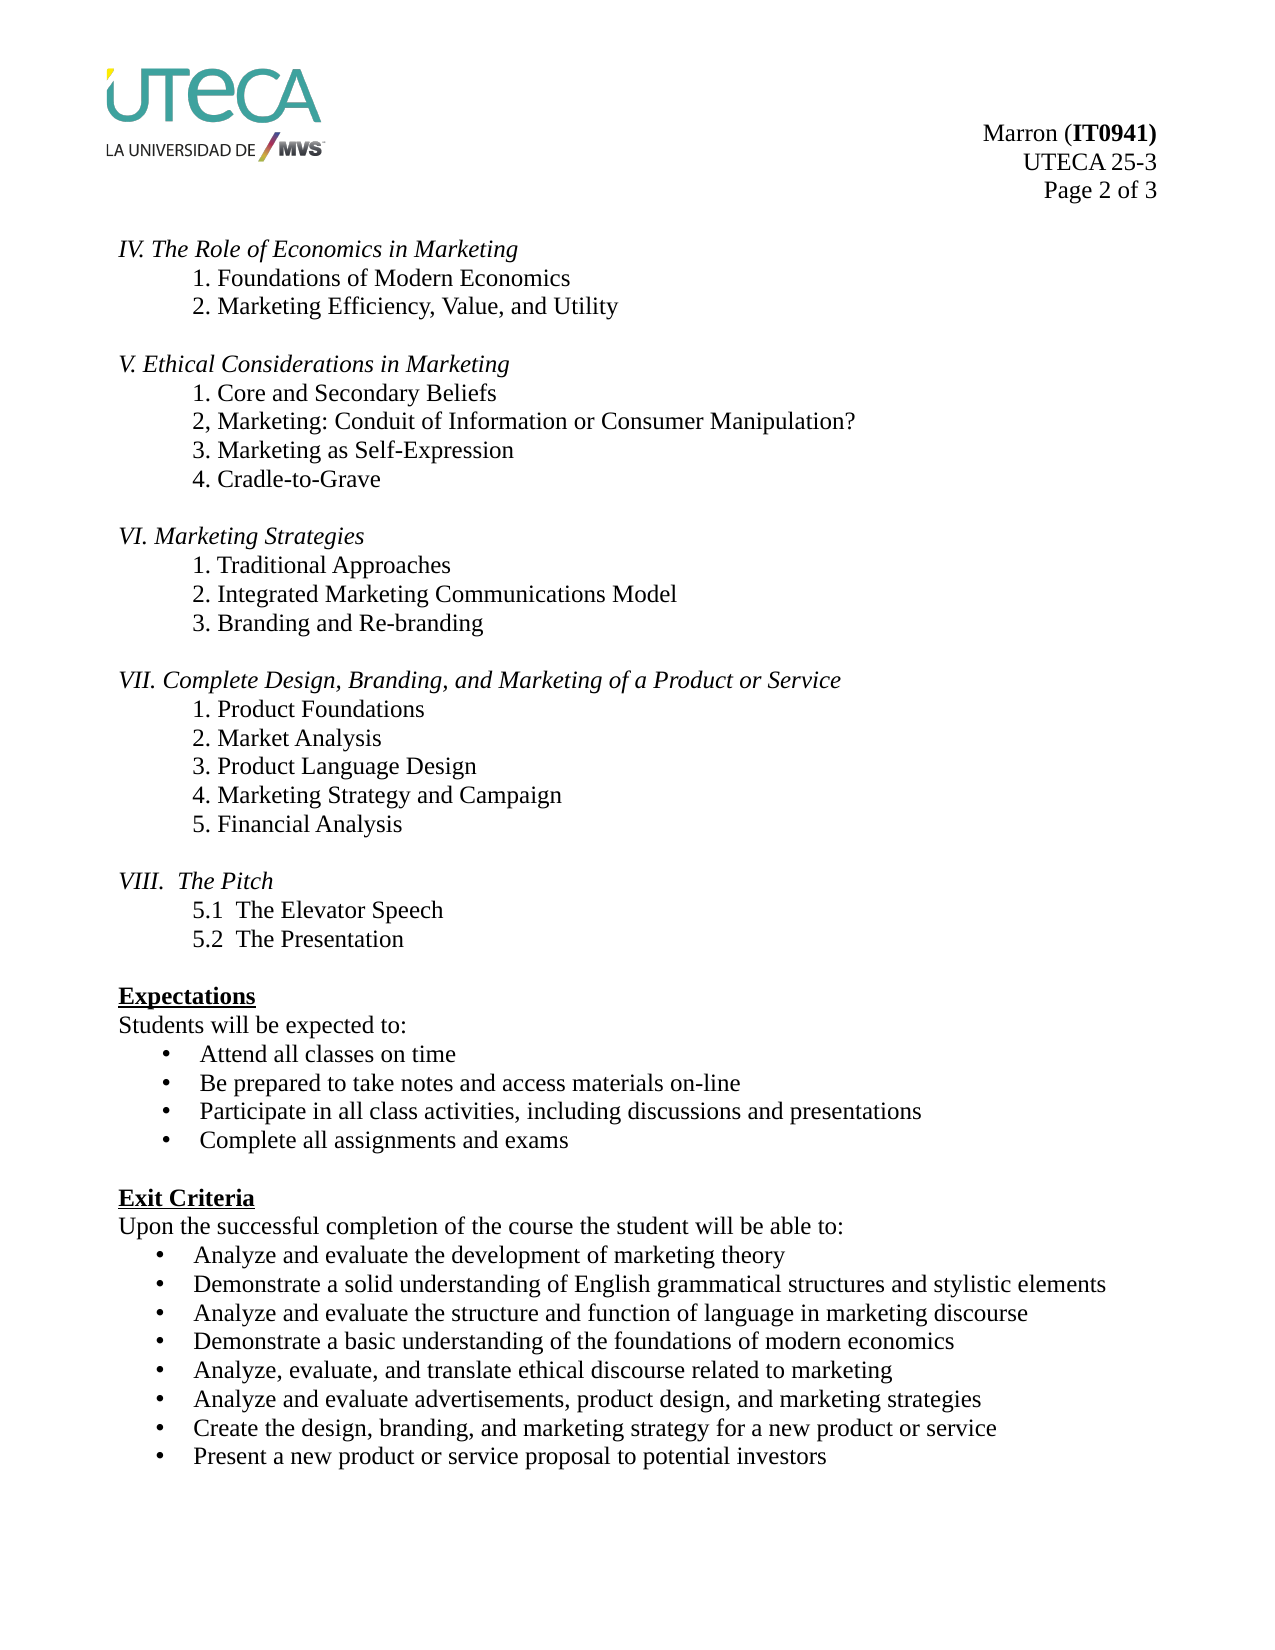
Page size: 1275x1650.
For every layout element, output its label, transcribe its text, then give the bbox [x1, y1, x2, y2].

text 4. Cradle-to-Grave [192, 464, 1157, 493]
list Analyze and evaluate advertisements, product design, and marketing strategies [156, 1384, 1157, 1413]
text IV. The Role of Economics in Marketing [118, 234, 1157, 263]
list Be prepared to take notes and access materials on-line [162, 1068, 1157, 1096]
list Demonstrate a basic understanding of the foundations of modern economics [156, 1326, 1157, 1355]
text 2. Marketing Efficiency, Value, and Utility [192, 291, 1157, 320]
list Attend all classes on time [162, 1039, 1157, 1068]
text 5.2 The Presentation [192, 924, 1157, 953]
text Students will be expected to: [118, 1010, 1157, 1039]
text 4. Marketing Strategy and Campaign [192, 780, 1157, 809]
text V. Ethical Considerations in Marketing [118, 349, 1157, 378]
text 1. Core and Secondary Beliefs [192, 378, 1157, 406]
text 1. Product Foundations [192, 694, 1157, 723]
text 5. Financial Analysis [192, 809, 1157, 838]
text 2. Integrated Marketing Communications Model [192, 579, 1157, 608]
picture [104, 64, 328, 166]
text 2. Market Analysis [192, 723, 1157, 751]
list Demonstrate a solid understanding of English grammatical structures and stylistic elements [156, 1269, 1157, 1298]
text Expectations [118, 981, 1157, 1010]
text 1. Traditional Approaches [192, 550, 1157, 579]
list Complete all assignments and exams [162, 1125, 1157, 1154]
list Analyze and evaluate the structure and function of language in marketing discourse [156, 1298, 1157, 1326]
text 2, Marketing: Conduit of Information or Consumer Manipulation? [192, 406, 1157, 435]
text VI. Marketing Strategies [118, 521, 1157, 550]
text VII. Complete Design, Branding, and Marketing of a Product or Service [118, 665, 1157, 694]
list Analyze, evaluate, and translate ethical discourse related to marketing [156, 1355, 1157, 1384]
text Exit Criteria [118, 1183, 1157, 1211]
text 3. Product Language Design [192, 751, 1157, 780]
text 5.1 The Elevator Speech [192, 895, 1157, 924]
list Analyze and evaluate the development of marketing theory [156, 1240, 1157, 1269]
list Participate in all class activities, including discussions and presentations [162, 1096, 1157, 1125]
text Upon the successful completion of the course the student will be able to: [118, 1211, 1157, 1240]
text 3. Marketing as Self-Expression [192, 435, 1157, 464]
text 3. Branding and Re-branding [192, 608, 1157, 636]
list Present a new product or service proposal to potential investors [156, 1441, 1157, 1470]
text 1. Foundations of Modern Economics [192, 263, 1157, 291]
list Create the design, branding, and marketing strategy for a new product or service [156, 1413, 1157, 1441]
text VIII. The Pitch [118, 866, 1157, 895]
